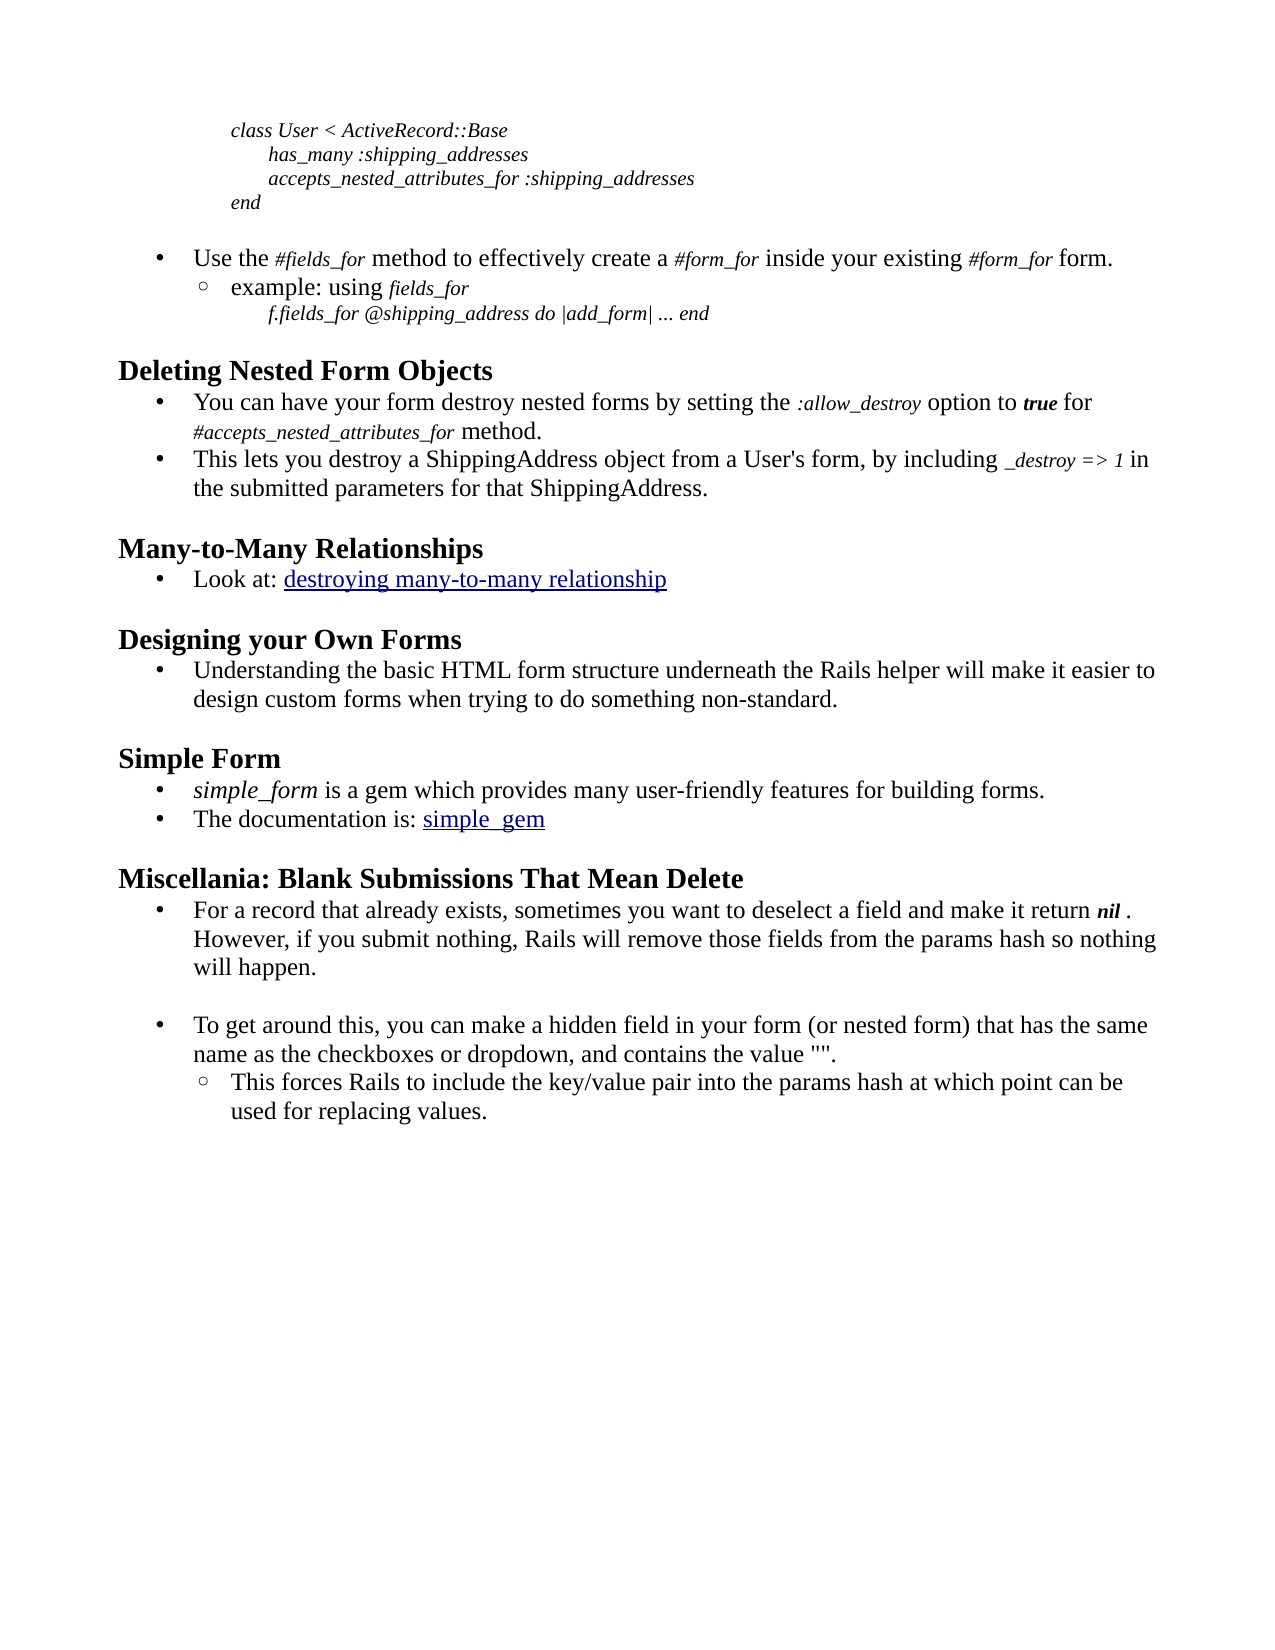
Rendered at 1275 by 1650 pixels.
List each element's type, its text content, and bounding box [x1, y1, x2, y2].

list The documentation is: simple_gem [156, 804, 1157, 833]
list You can have your form destroy nested forms by setting the :allow_destroy option to true for #accepts_nested_attributes_for method. [156, 387, 1157, 444]
list Use the #fields_for method to effectively create a #form_for inside your existing #form_for form. [156, 243, 1157, 272]
list simple_form is a gem which provides many user-friendly features for building forms. [156, 775, 1157, 804]
text Many-to-Many Relationships [118, 531, 1157, 564]
list example: using fields_for [193, 272, 1157, 301]
list Look at: destroying many-to-many relationship [156, 564, 1157, 593]
text Deleting Nested Form Objects [118, 353, 1157, 387]
list accepts_nested_attributes_for :shipping_addresses [231, 166, 1157, 190]
list To get around this, you can make a hidden field in your form (or nested form) that has the same name as the checkboxes or dropdown, and contains the value "". [156, 1010, 1157, 1067]
list This lets you destroy a ShippingAddress object from a User's form, by including _destroy => 1 in the submitted parameters for that ShippingAddress. [156, 444, 1157, 502]
text Simple Form [118, 742, 1157, 775]
list end [193, 190, 1157, 214]
list f.fields_for @shipping_address do |add_form| ... end [231, 301, 1157, 325]
text Miscellania: Blank Submissions That Mean Delete [118, 861, 1157, 895]
text Designing your Own Forms [118, 622, 1157, 655]
list class User < ActiveRecord::Base [193, 118, 1157, 142]
list For a record that already exists, sometimes you want to deselect a field and make it return nil . However, if you submit nothing, Rails will remove those fields from the params hash so nothing will happen. [156, 895, 1157, 981]
list has_many :shipping_addresses [231, 142, 1157, 166]
list Understanding the basic HTML form structure underneath the Rails helper will make it easier to design custom forms when trying to do something non-standard. [156, 655, 1157, 713]
list This forces Rails to include the key/value pair into the params hash at which point can be used for replacing values. [193, 1067, 1157, 1125]
